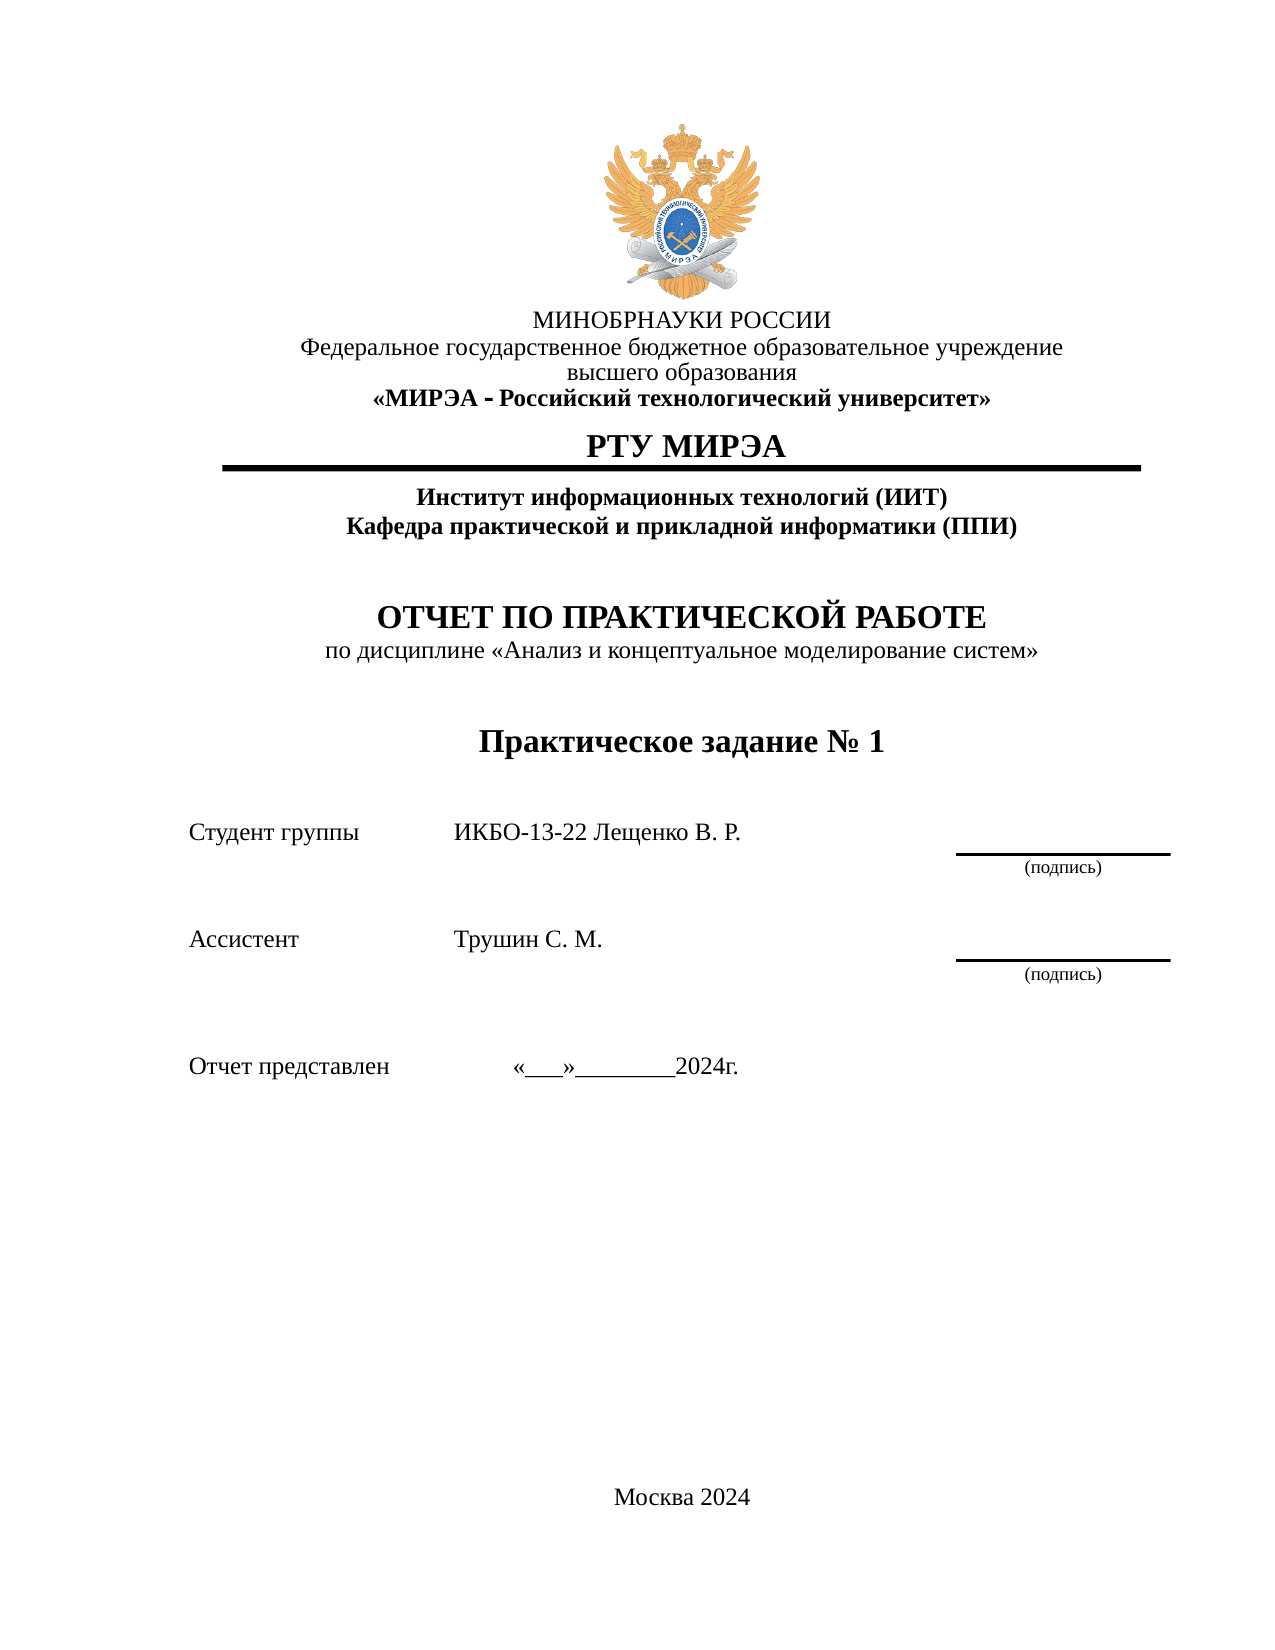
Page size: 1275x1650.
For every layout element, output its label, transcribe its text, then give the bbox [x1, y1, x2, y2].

table_cell Федеральное государственное бюджетное образовательное учреждение высшего образования «МИРЭА  Российский технологический университет» РТУ МИРЭА [177, 334, 1186, 482]
text Институт информационных технологий (ИИТ) [177, 482, 1186, 511]
table_cell «___»________2024г. [443, 1018, 1060, 1080]
table_cell [1182, 924, 1187, 1017]
table_cell Отчет представлен [177, 1018, 442, 1080]
table_header (подпись) [945, 818, 1182, 924]
table_cell (подпись) [945, 924, 1182, 1017]
text ОТЧЕТ ПО ПРАКТИЧЕСКОЙ РАБОТЕ [177, 597, 1186, 635]
table_cell [1060, 1018, 1187, 1080]
table_cell Трушин С. М. [443, 924, 944, 1017]
text Практическое задание № 1 [177, 722, 1186, 760]
text Кафедра практической и прикладной информатики (ППИ) [177, 511, 1186, 539]
table_header Студент группы [177, 818, 442, 924]
text по дисциплине «Анализ и концептуальное моделирование систем» [177, 635, 1186, 664]
table_header ИКБО-13-22 Лещенко В. Р. [443, 818, 944, 924]
table_header [1182, 818, 1187, 924]
text Москва 2024 [177, 1482, 1186, 1511]
table_cell Ассистент [177, 924, 442, 1017]
table_header МИНОБРНАУКИ РОССИИ [177, 118, 1186, 334]
picture [594, 124, 770, 300]
